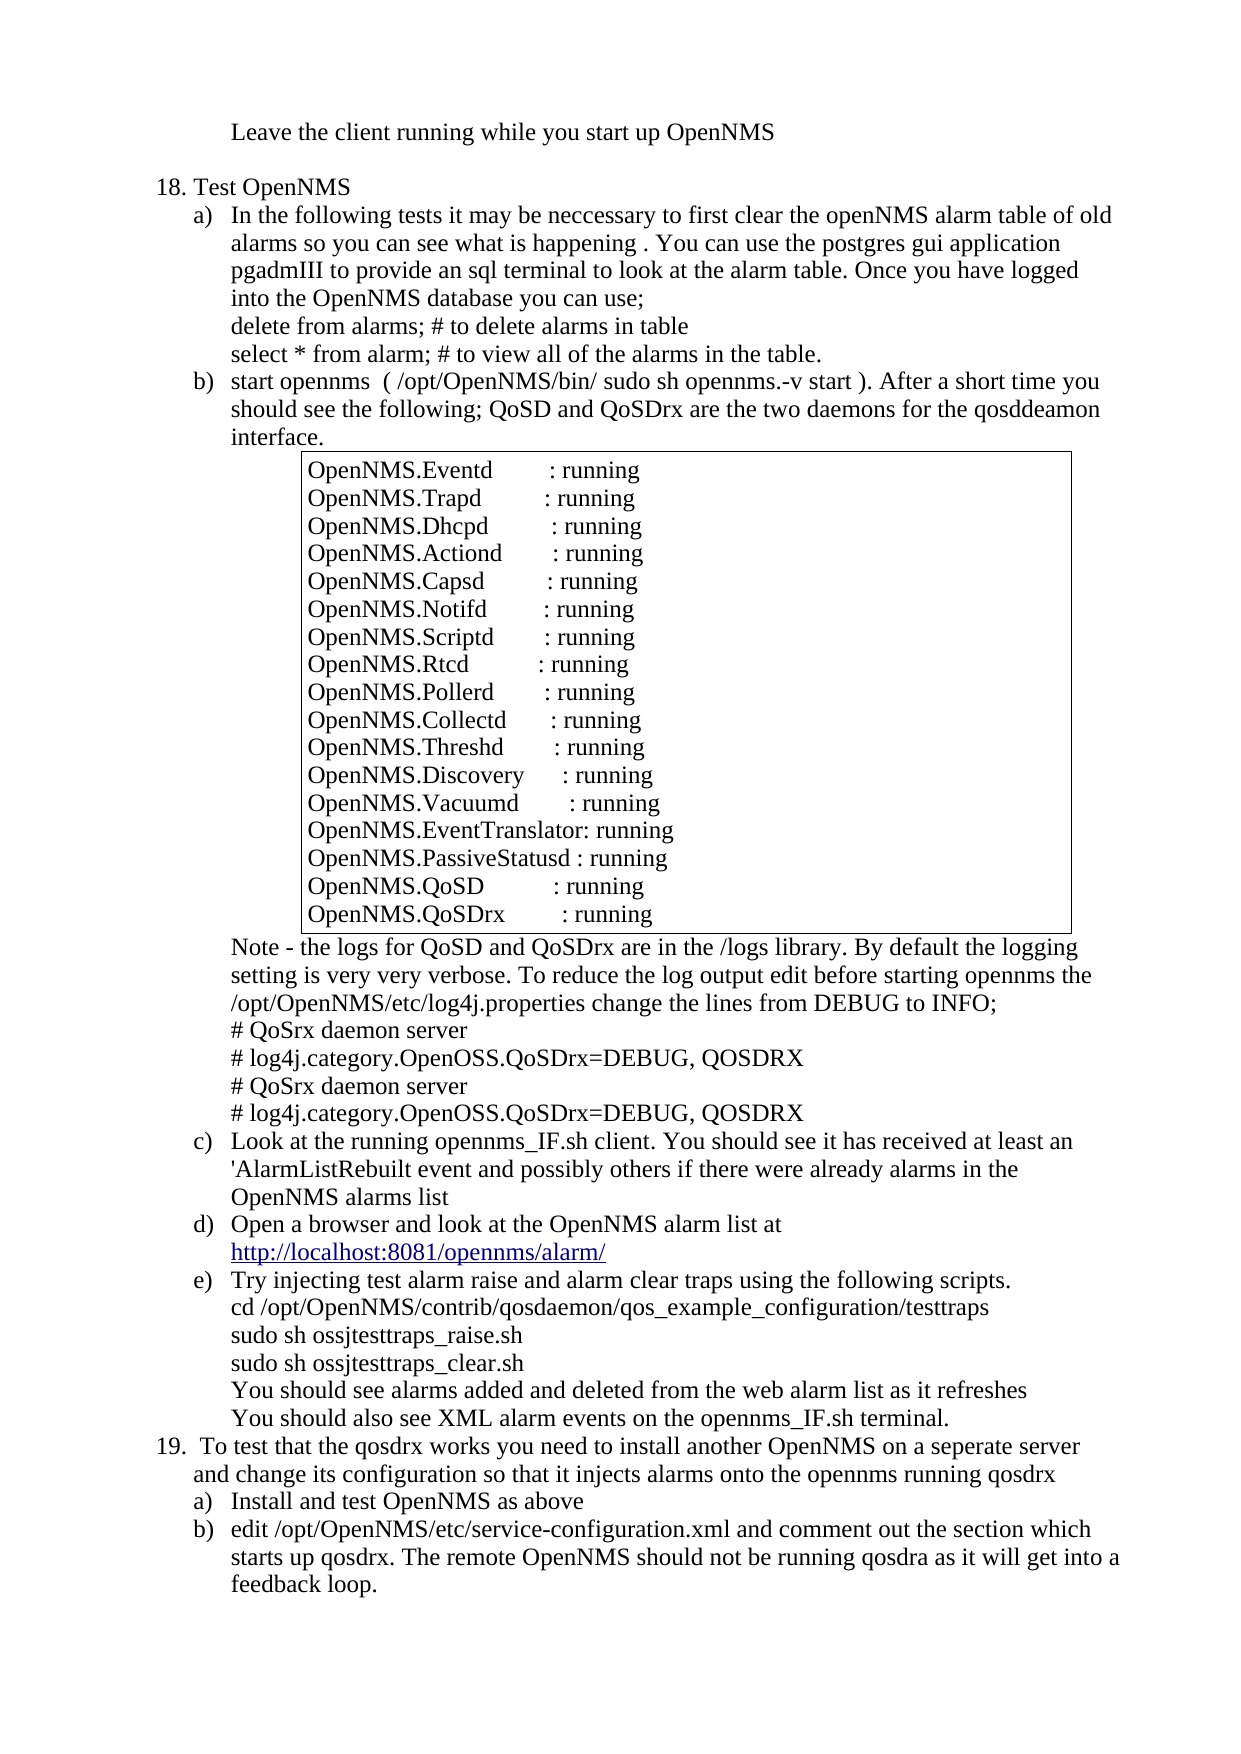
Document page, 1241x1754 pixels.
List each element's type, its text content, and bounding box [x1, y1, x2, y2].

list cd /opt/OpenNMS/contrib/qosdaemon/qos_example_configuration/testtraps [193, 1293, 1122, 1321]
list Leave the client running while you start up OpenNMS [193, 118, 1122, 146]
list # log4j.category.OpenOSS.QoSDrx=DEBUG, QOSDRX [193, 1044, 1122, 1072]
list Install and test OpenNMS as above [193, 1487, 1122, 1515]
table_header OpenNMS.Eventd : running OpenNMS.Trapd : running OpenNMS.Dhcpd : running OpenNMS.Actiond : running OpenNMS.Capsd : running OpenNMS.Notifd : running OpenNMS.Scriptd : running OpenNMS.Rtcd : running OpenNMS.Pollerd : running OpenNMS.Collectd : running OpenNMS.Threshd : running OpenNMS.Discovery : running OpenNMS.Vacuumd : running OpenNMS.EventTranslator: running OpenNMS.PassiveStatusd : running OpenNMS.QoSD : running OpenNMS.QoSDrx : running [302, 452, 1071, 933]
list start opennms ( /opt/OpenNMS/bin/ sudo sh opennms.-v start ). After a short time you should see the following; QoSD and QoSDrx are the two daemons for the qosddeamon interface. [193, 367, 1122, 451]
list select * from alarm; # to view all of the alarms in the table. [193, 340, 1122, 367]
list # QoSrx daemon server [193, 1072, 1122, 1099]
list # log4j.category.OpenOSS.QoSDrx=DEBUG, QOSDRX [193, 1099, 1122, 1127]
list Look at the running opennms_IF.sh client. You should see it has received at least an 'AlarmListRebuilt event and possibly others if there were already alarms in the OpenNMS alarms list [193, 1127, 1122, 1210]
list Open a browser and look at the OpenNMS alarm list at http://localhost:8081/opennms/alarm/ [193, 1210, 1122, 1266]
list You should see alarms added and deleted from the web alarm list as it refreshes [193, 1377, 1122, 1404]
list Test OpenNMS [156, 173, 1122, 201]
list You should also see XML alarm events on the opennms_IF.sh terminal. [193, 1404, 1122, 1432]
list # QoSrx daemon server [193, 1016, 1122, 1044]
list In the following tests it may be neccessary to first clear the openNMS alarm table of old alarms so you can see what is happening . You can use the postgres gui application pgadmIII to provide an sql terminal to look at the alarm table. Once you have logged into the OpenNMS database you can use; [193, 201, 1122, 312]
list sudo sh ossjtesttraps_raise.sh [193, 1321, 1122, 1349]
list edit /opt/OpenNMS/etc/service-configuration.xml and comment out the section which starts up qosdrx. The remote OpenNMS should not be running qosdra as it will get into a feedback loop. [193, 1515, 1122, 1598]
list sudo sh ossjtesttraps_clear.sh [193, 1349, 1122, 1377]
list Note - the logs for QoSD and QoSDrx are in the /logs library. By default the logging setting is very very verbose. To reduce the log output edit before starting opennms the /opt/OpenNMS/etc/log4j.properties change the lines from DEBUG to INFO; [193, 933, 1122, 1016]
list Try injecting test alarm raise and alarm clear traps using the following scripts. [193, 1266, 1122, 1293]
list To test that the qosdrx works you need to install another OpenNMS on a seperate server and change its configuration so that it injects alarms onto the opennms running qosdrx [156, 1432, 1122, 1487]
list delete from alarms; # to delete alarms in table [193, 312, 1122, 340]
